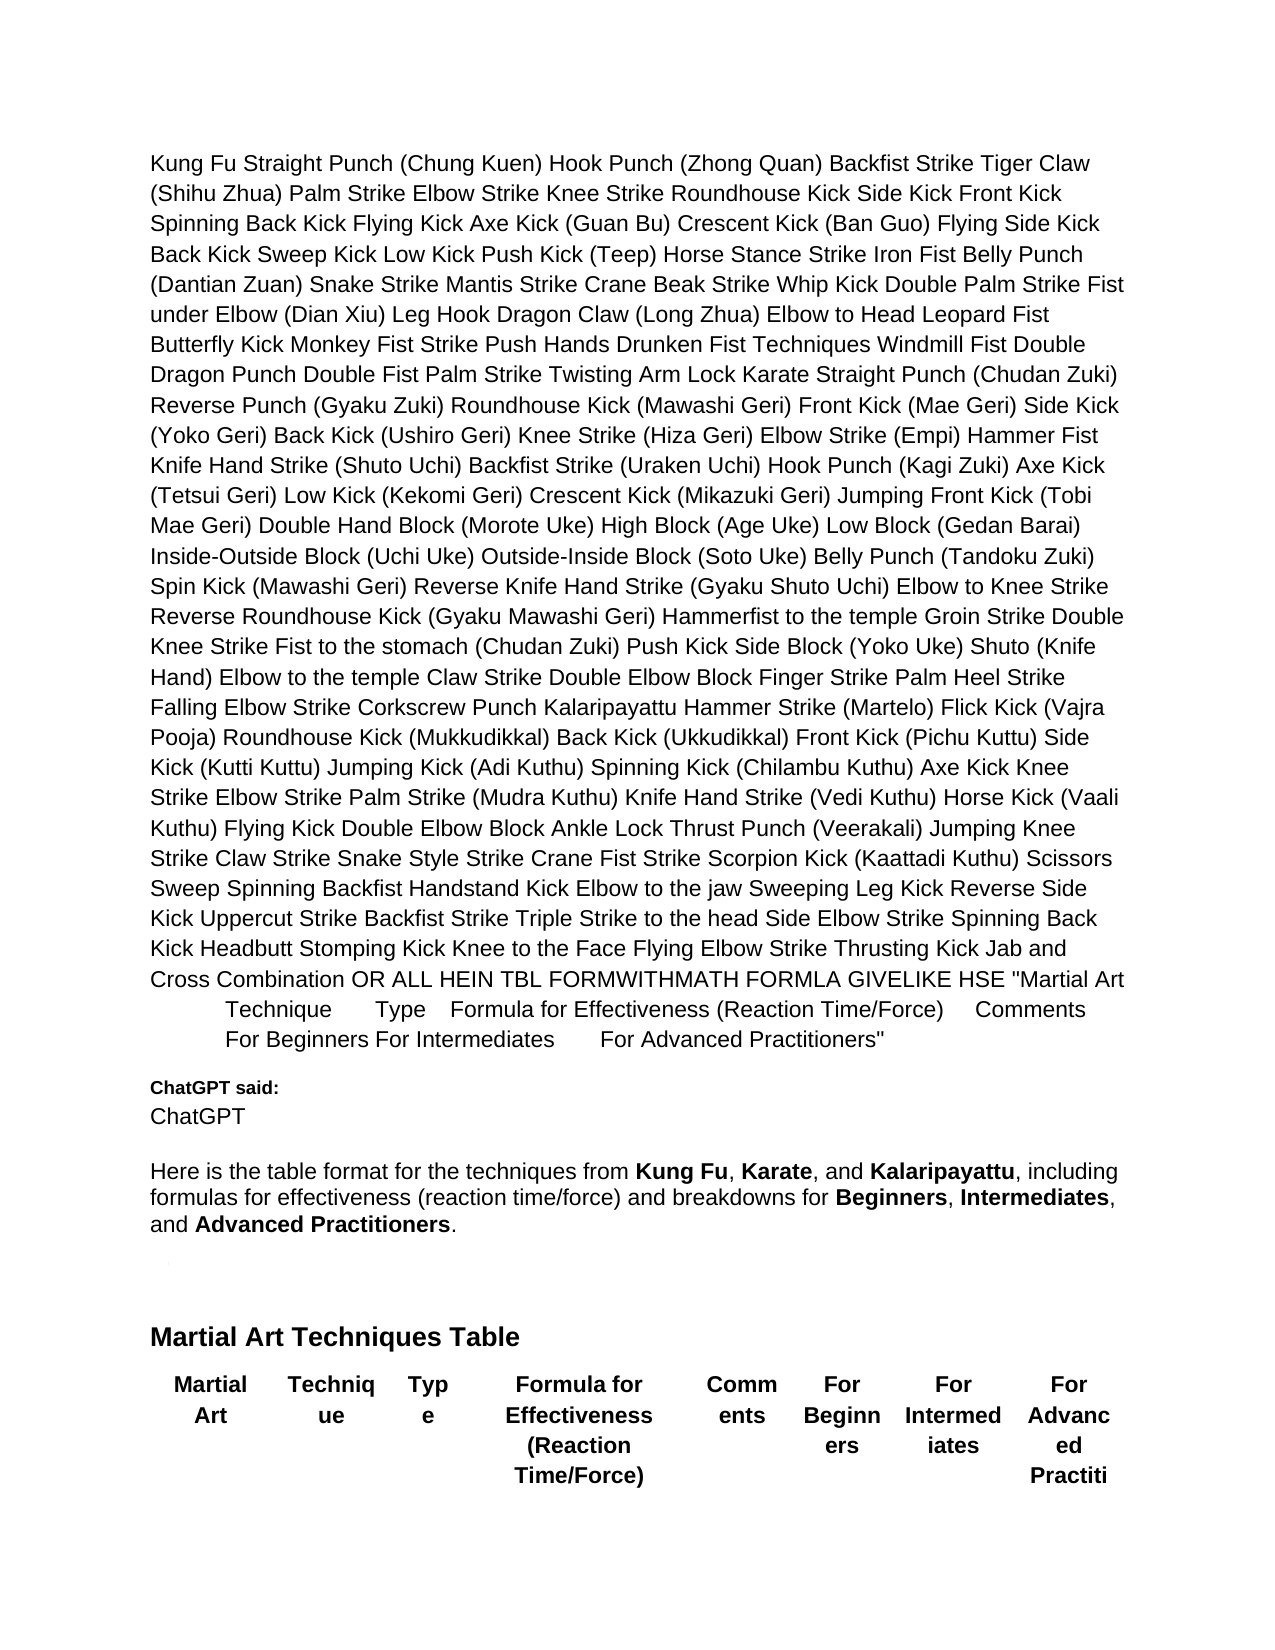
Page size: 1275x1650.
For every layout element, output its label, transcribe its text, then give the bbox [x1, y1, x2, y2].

table_header Comments [694, 1361, 790, 1499]
subtitle ChatGPT said: [150, 1077, 1125, 1099]
table_header Martial Art [150, 1361, 271, 1499]
table_header For Beginners [790, 1361, 894, 1499]
text Kung Fu Straight Punch (Chung Kuen) Hook Punch (Zhong Quan) Backfist Strike Tiger Claw (Shihu Zhua) Palm Strike Elbow Strike Knee Strike Roundhouse Kick Side Kick Front Kick Spinning Back Kick Flying Kick Axe Kick (Guan Bu) Crescent Kick (Ban Guo) Flying Side Kick Back Kick Sweep Kick Low Kick Push Kick (Teep) Horse Stance Strike Iron Fist Belly Punch (Dantian Zuan) Snake Strike Mantis Strike Crane Beak Strike Whip Kick Double Palm Strike Fist under Elbow (Dian Xiu) Leg Hook Dragon Claw (Long Zhua) Elbow to Head Leopard Fist Butterfly Kick Monkey Fist Strike Push Hands Drunken Fist Techniques Windmill Fist Double Dragon Punch Double Fist Palm Strike Twisting Arm Lock Karate Straight Punch (Chudan Zuki) Reverse Punch (Gyaku Zuki) Roundhouse Kick (Mawashi Geri) Front Kick (Mae Geri) Side Kick (Yoko Geri) Back Kick (Ushiro Geri) Knee Strike (Hiza Geri) Elbow Strike (Empi) Hammer Fist Knife Hand Strike (Shuto Uchi) Backfist Strike (Uraken Uchi) Hook Punch (Kagi Zuki) Axe Kick (Tetsui Geri) Low Kick (Kekomi Geri) Crescent Kick (Mikazuki Geri) Jumping Front Kick (Tobi Mae Geri) Double Hand Block (Morote Uke) High Block (Age Uke) Low Block (Gedan Barai) Inside-Outside Block (Uchi Uke) Outside-Inside Block (Soto Uke) Belly Punch (Tandoku Zuki) Spin Kick (Mawashi Geri) Reverse Knife Hand Strike (Gyaku Shuto Uchi) Elbow to Knee Strike Reverse Roundhouse Kick (Gyaku Mawashi Geri) Hammerfist to the temple Groin Strike Double Knee Strike Fist to the stomach (Chudan Zuki) Push Kick Side Block (Yoko Uke) Shuto (Knife Hand) Elbow to the temple Claw Strike Double Elbow Block Finger Strike Palm Heel Strike Falling Elbow Strike Corkscrew Punch Kalaripayattu Hammer Strike (Martelo) Flick Kick (Vajra Pooja) Roundhouse Kick (Mukkudikkal) Back Kick (Ukkudikkal) Front Kick (Pichu Kuttu) Side Kick (Kutti Kuttu) Jumping Kick (Adi Kuthu) Spinning Kick (Chilambu Kuthu) Axe Kick Knee Strike Elbow Strike Palm Strike (Mudra Kuthu) Knife Hand Strike (Vedi Kuthu) Horse Kick (Vaali Kuthu) Flying Kick Double Elbow Block Ankle Lock Thrust Punch (Veerakali) Jumping Knee Strike Claw Strike Snake Style Strike Crane Fist Strike Scorpion Kick (Kaattadi Kuthu) Scissors Sweep Spinning Backfist Handstand Kick Elbow to the jaw Sweeping Leg Kick Reverse Side Kick Uppercut Strike Backfist Strike Triple Strike to the head Side Elbow Strike Spinning Back Kick Headbutt Stomping Kick Knee to the Face Flying Elbow Strike Thrusting Kick Jab and Cross Combination OR ALL HEIN TBL FORMWITHMATH FORMLA GIVELIKE HSE "Martial Art Technique Type Formula for Effectiveness (Reaction Time/Force) Comments For Beginners For Intermediates For Advanced Practitioners" [150, 150, 1125, 1052]
table_header For Intermediates [894, 1361, 1013, 1499]
text Here is the table format for the techniques from Kung Fu, Karate, and Kalaripayattu, including formulas for effectiveness (reaction time/force) and breakdowns for Beginners, Intermediates, and Advanced Practitioners. [150, 1158, 1125, 1237]
table_header For Advanced Practiti [1013, 1361, 1125, 1499]
table_header Formula for Effectiveness (Reaction Time/Force) [464, 1361, 694, 1499]
table_header Technique [271, 1361, 392, 1499]
table_header Type [392, 1361, 464, 1499]
text ChatGPT [150, 1103, 1125, 1129]
subtitle Martial Art Techniques Table [150, 1321, 1125, 1353]
